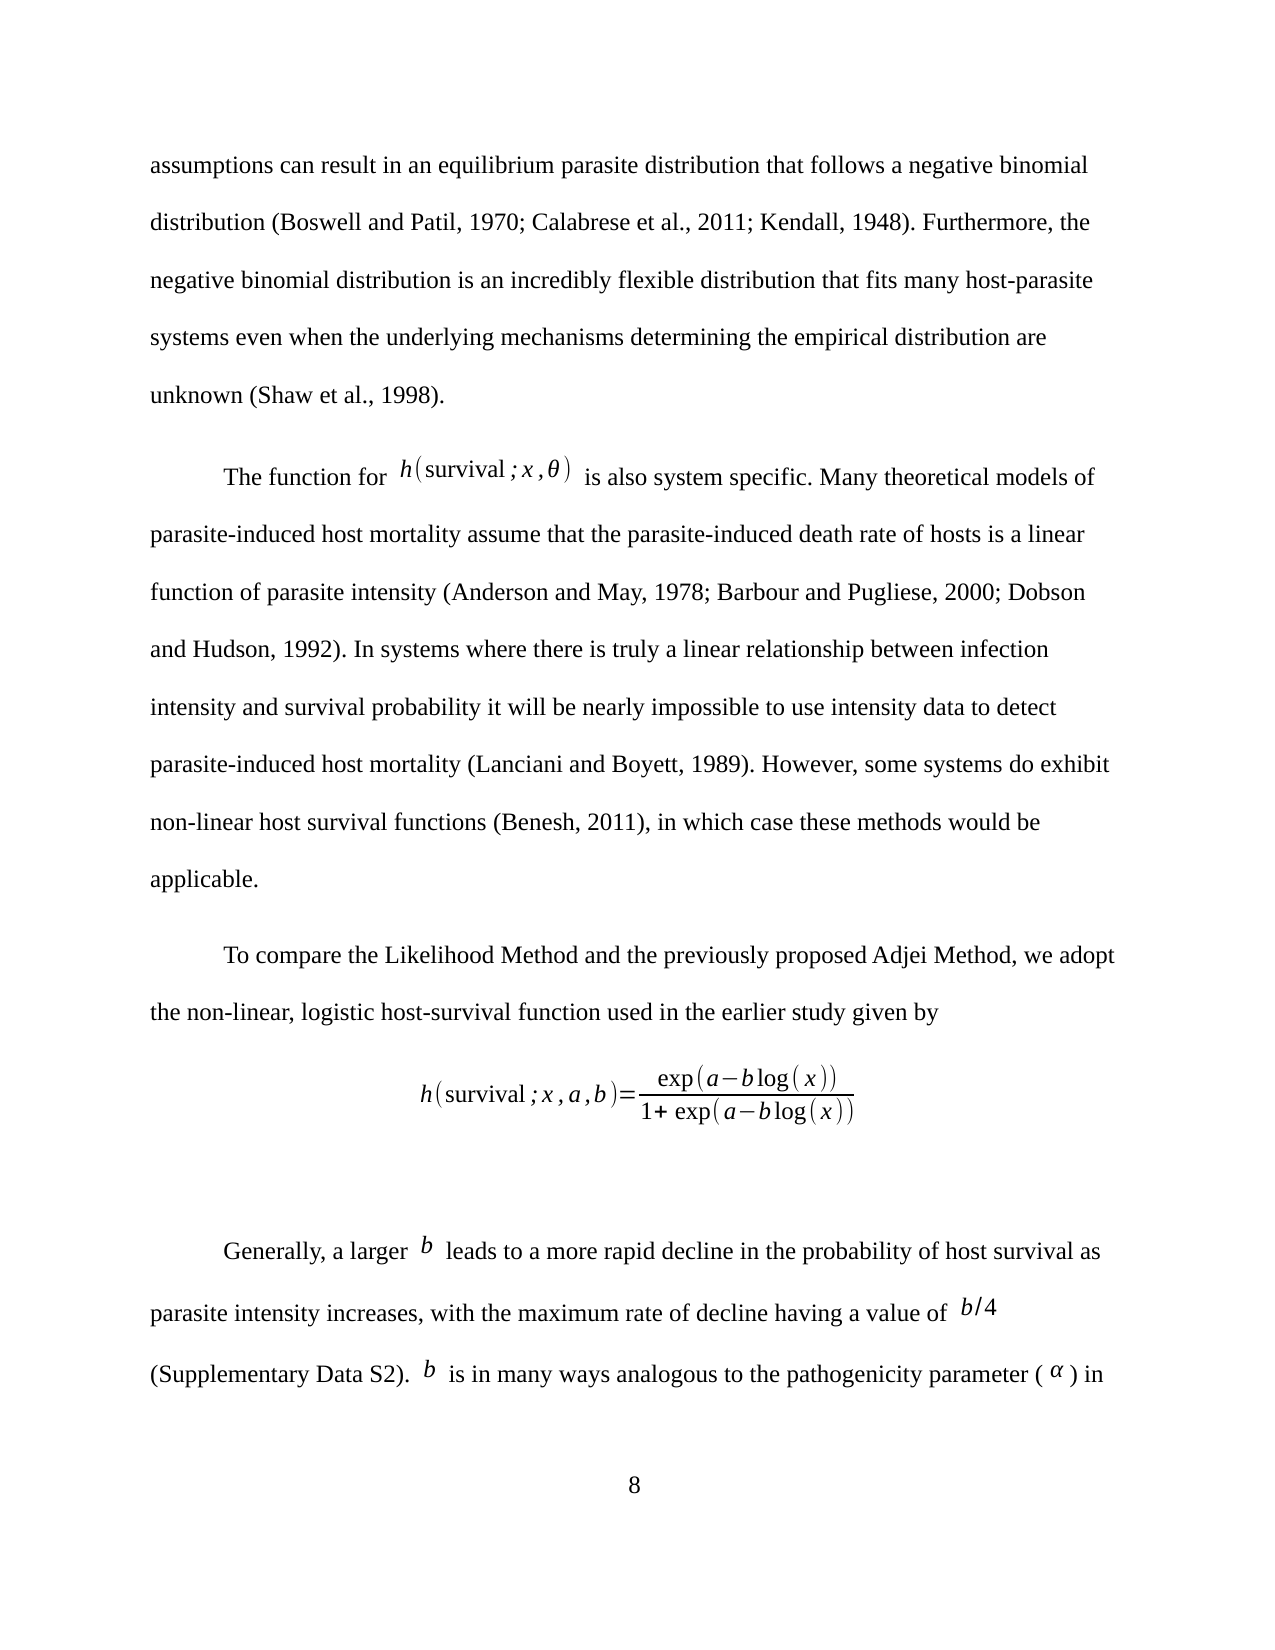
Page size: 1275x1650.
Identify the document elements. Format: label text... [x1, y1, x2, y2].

text assumptions can result in an equilibrium parasite distribution that follows a negative binomial distribution (Boswell and Patil, 1970; Calabrese et al., 2011; Kendall, 1948). Furthermore, the negative binomial distribution is an incredibly flexible distribution that fits many host-parasite systems even when the underlying mechanisms determining the empirical distribution are unknown (Shaw et al., 1998). [150, 150, 1125, 409]
text Generally, a larger leads to a more rapid decline in the probability of host survival as parasite intensity increases, with the maximum rate of decline having a value of (Supplementary Data S2). is in many ways analogous to the pathogenicity parameter () in classic macroparasite models that gives the parasite intensity dependent host death rate (Anderson and May, 1978; Isham, 1995). When is held constant, a larger allows for hosts to tolerate larger parasite intensities before experiencing parasite-induced mortality. More specifically, for every one unit increase in the log parasite intensity at which any percent of hosts survive (e.g. 99% of hosts survive) increases by (Supplementary Data S2). [150, 1232, 1125, 1388]
text The function for is also system specific. Many theoretical models of parasite-induced host mortality assume that the parasite-induced death rate of hosts is a linear function of parasite intensity (Anderson and May, 1978; Barbour and Pugliese, 2000; Dobson and Hudson, 1992). In systems where there is truly a linear relationship between infection intensity and survival probability it will be nearly impossible to use intensity data to detect parasite-induced host mortality (Lanciani and Boyett, 1989). However, some systems do exhibit non-linear host survival functions (Benesh, 2011), in which case these methods would be applicable. [150, 455, 1125, 893]
text To compare the Likelihood Method and the previously proposed Adjei Method, we adopt the non-linear, logistic host-survival function used in the earlier study given by [150, 940, 1125, 1026]
